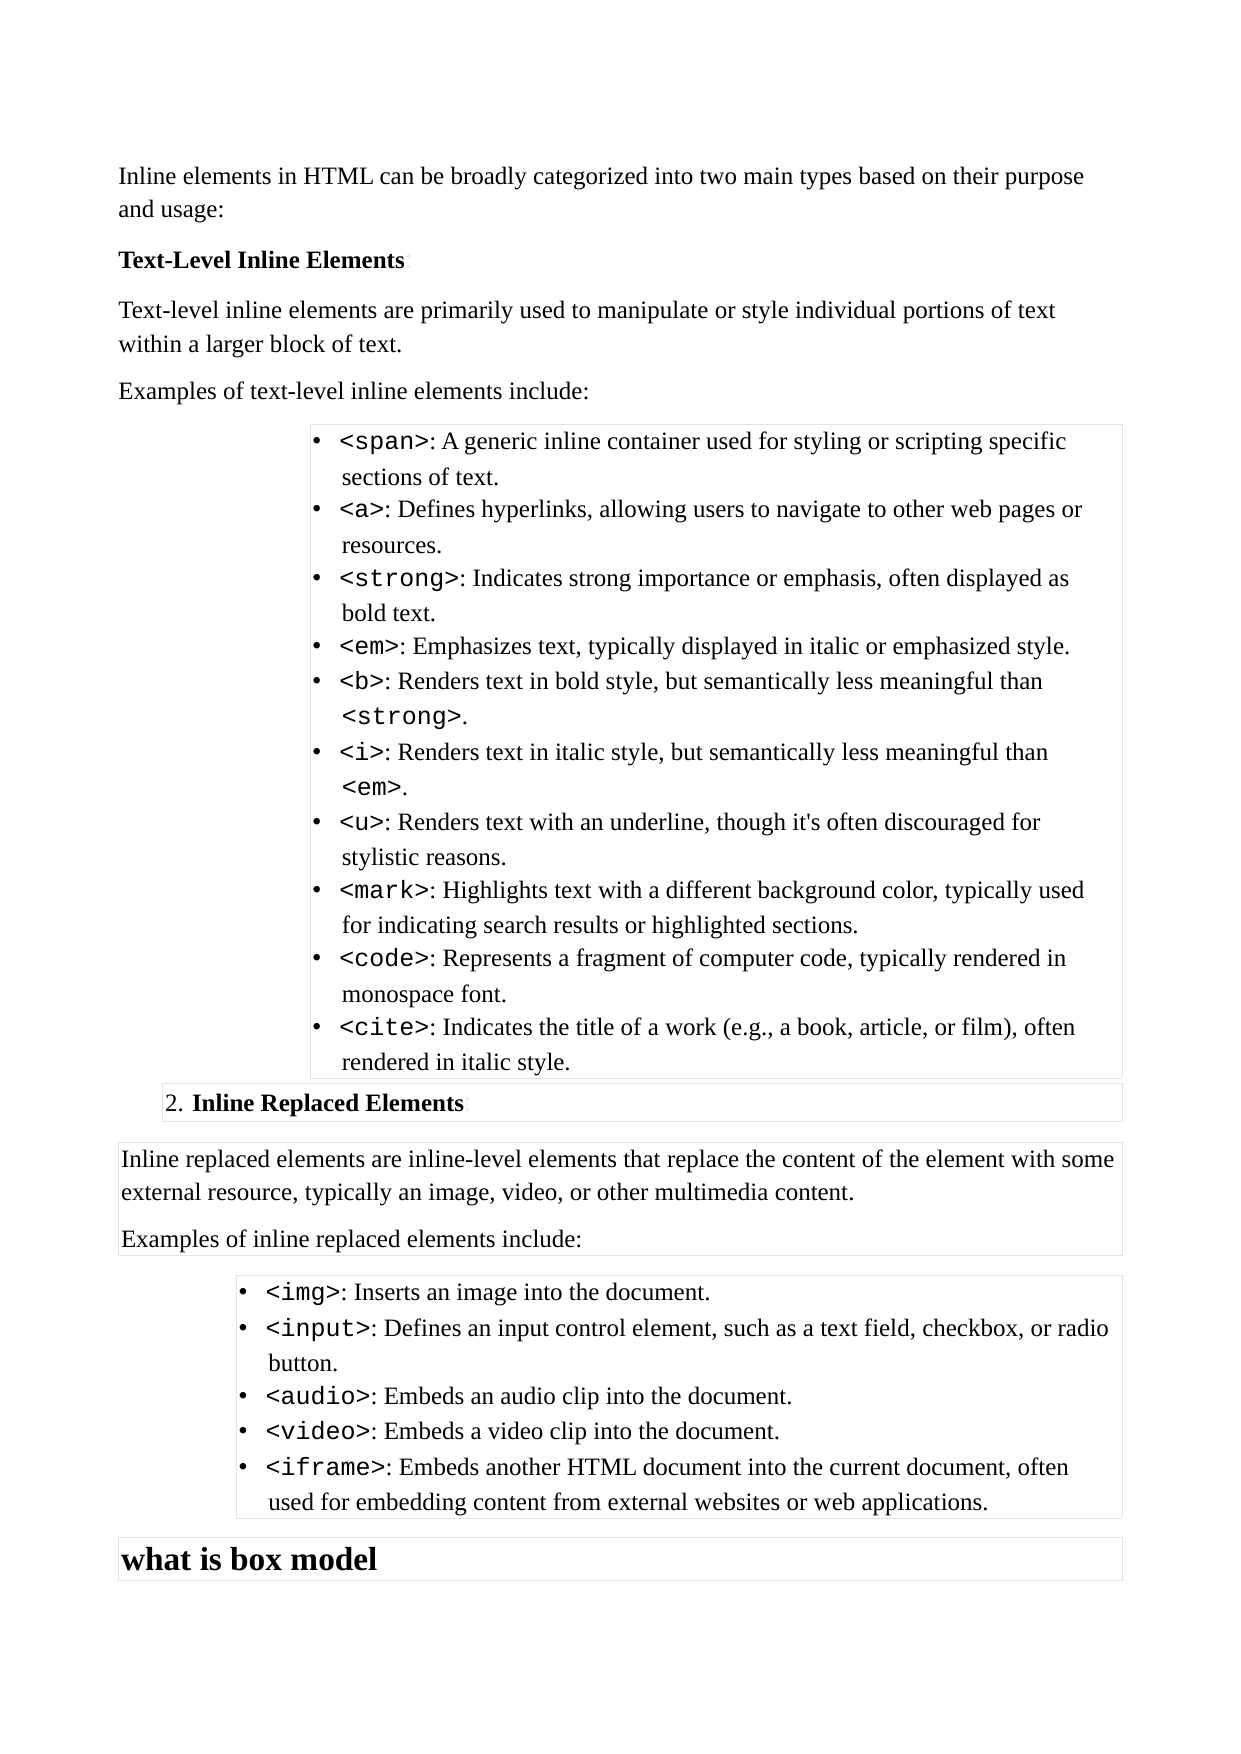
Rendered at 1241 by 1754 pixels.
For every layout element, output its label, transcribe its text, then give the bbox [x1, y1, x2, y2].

text Inline replaced elements are inline-level elements that replace the content of the element with some external resource, typically an image, video, or other multimedia content. [119, 1143, 1122, 1206]
list <strong>: Indicates strong importance or emphasis, often displayed as bold text. [311, 560, 1122, 627]
text Text-level inline elements are primarily used to manipulate or style individual portions of text within a larger block of text. [118, 296, 1122, 357]
text Inline elements in HTML can be broadly categorized into two main types based on their purpose and usage: [118, 161, 1122, 223]
list <code>: Represents a fragment of computer code, typically rendered in monospace font. [311, 941, 1122, 1007]
list Inline Replaced Elements: [163, 1084, 1122, 1121]
list <b>: Renders text in bold style, but semantically less meaningful than <strong>. [311, 664, 1122, 732]
list <input>: Defines an input control element, such as a text field, checkbox, or radio button. [237, 1310, 1122, 1377]
text what is box model [119, 1538, 1122, 1580]
list <mark>: Highlights text with a different background color, typically used for indicating search results or highlighted sections. [311, 873, 1122, 939]
text Text-Level Inline Elements: [118, 242, 1122, 276]
text Examples of inline replaced elements include: [119, 1222, 1122, 1255]
list <iframe>: Embeds another HTML document into the current document, often used for embedding content from external websites or web applications. [237, 1449, 1122, 1518]
list <span>: A generic inline container used for styling or scripting specific sections of text. [311, 425, 1122, 490]
text Examples of text-level inline elements include: [118, 376, 1122, 405]
list <video>: Embeds a video clip into the document. [237, 1414, 1122, 1447]
list <a>: Defines hyperlinks, allowing users to navigate to other web pages or resources. [311, 492, 1122, 558]
list <audio>: Embeds an audio clip into the document. [237, 1378, 1122, 1412]
list <em>: Emphasizes text, typically displayed in italic or emphasized style. [311, 628, 1122, 662]
list <img>: Inserts an image into the document. [237, 1276, 1122, 1308]
list <i>: Renders text in italic style, but semantically less meaningful than <em>. [311, 734, 1122, 803]
list <u>: Renders text with an underline, though it's often discouraged for stylistic reasons. [311, 805, 1122, 871]
list <cite>: Indicates the title of a work (e.g., a book, article, or film), often rendered in italic style. [311, 1009, 1122, 1078]
